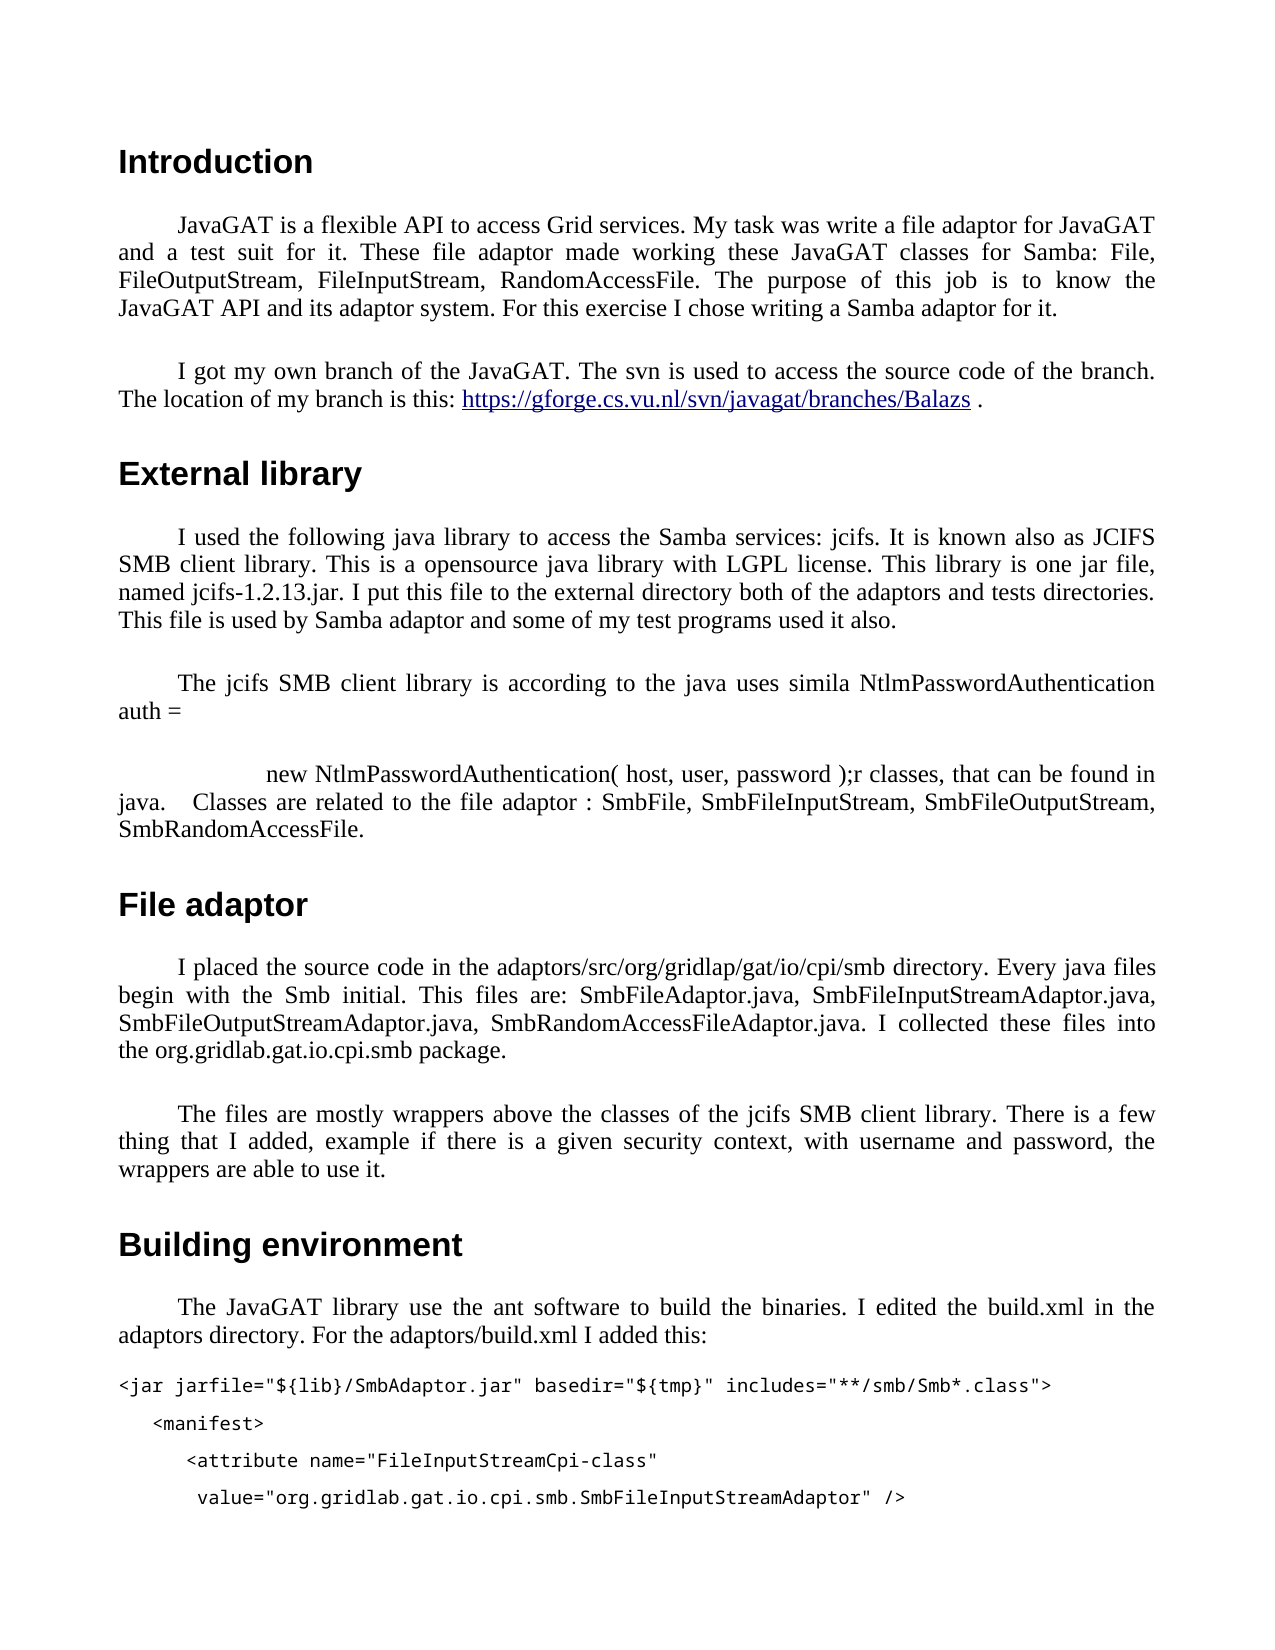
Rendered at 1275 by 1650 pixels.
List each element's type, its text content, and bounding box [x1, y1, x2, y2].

subtitle File adaptor [118, 886, 1157, 923]
text value="org.gridlab.gat.io.cpi.smb.SmbFileInputStreamAdaptor" /> [118, 1484, 1157, 1510]
text I got my own branch of the JavaGAT. The svn is used to access the source code of the branch. The location of my branch is this: https://gforge.cs.vu.nl/svn/javagat/branches/Balazs . [118, 357, 1157, 412]
text I used the following java library to access the Samba services: jcifs. It is known also as JCIFS SMB client library. This is a opensource java library with LGPL license. This library is one jar file, named jcifs-1.2.13.jar. I put this file to the external directory both of the adaptors and tests directories. This file is used by Samba adaptor and some of my test programs used it also. [118, 523, 1157, 634]
text JavaGAT is a flexible API to access Grid services. My task was write a file adaptor for JavaGAT and a test suit for it. These file adaptor made working these JavaGAT classes for Samba: File, FileOutputStream, FileInputStream, RandomAccessFile. The purpose of this job is to know the JavaGAT API and its adaptor system. For this exercise I chose writing a Samba adaptor for it. [118, 211, 1157, 322]
text The JavaGAT library use the ant software to build the binaries. I edited the build.xml in the adaptors directory. For the adaptors/build.xml I added this: [118, 1293, 1157, 1349]
text The files are mostly wrappers above the classes of the jcifs SMB client library. There is a few thing that I added, example if there is a given security context, with username and password, the wrappers are able to use it. [118, 1100, 1157, 1183]
text <jar jarfile="${lib}/SmbAdaptor.jar" basedir="${tmp}" includes="**/smb/Smb*.class"> [118, 1372, 1157, 1398]
subtitle External library [118, 455, 1157, 493]
text I placed the source code in the adaptors/src/org/gridlap/gat/io/cpi/smb directory. Every java files begin with the Smb initial. This files are: SmbFileAdaptor.java, SmbFileInputStreamAdaptor.java, SmbFileOutputStreamAdaptor.java, SmbRandomAccessFileAdaptor.java. I collected these files into the org.gridlab.gat.io.cpi.smb package. [118, 953, 1157, 1064]
text <attribute name="FileInputStreamCpi-class" [118, 1447, 1157, 1473]
text The jcifs SMB client library is according to the java uses simila NtlmPasswordAuthentication auth = [118, 669, 1157, 724]
subtitle Introduction [118, 143, 1157, 181]
text <manifest> [118, 1410, 1157, 1435]
subtitle Building environment [118, 1226, 1157, 1263]
text new NtlmPasswordAuthentication( host, user, password );r classes, that can be found in java. Classes are related to the file adaptor : SmbFile, SmbFileInputStream, SmbFileOutputStream, SmbRandomAccessFile. [118, 760, 1157, 843]
